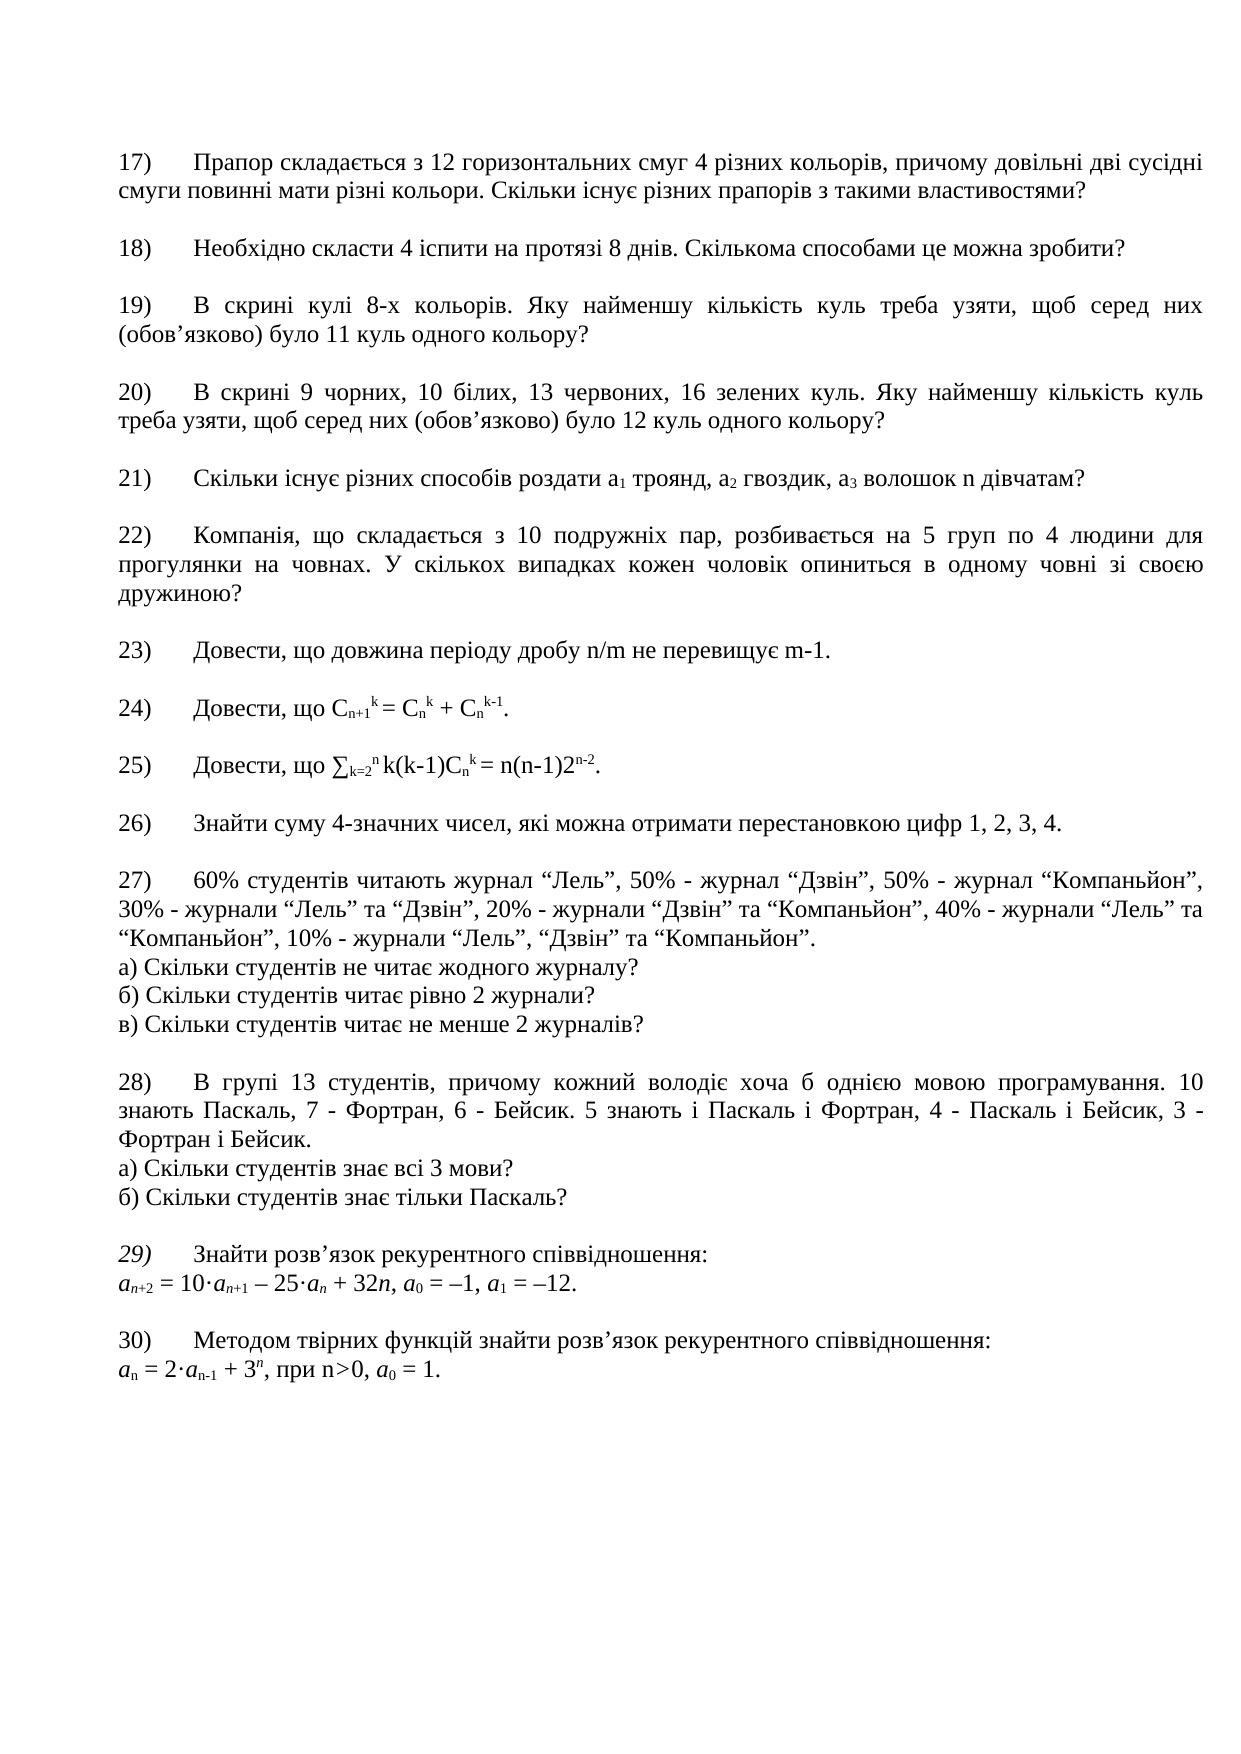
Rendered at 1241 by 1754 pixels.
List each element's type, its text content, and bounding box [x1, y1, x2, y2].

list an+2 = 10·an+1 – 25·an + 32n, a0 = –1, a1 = –12. [118, 1268, 1205, 1297]
list б) Скільки студентів читає рівно 2 журнали? [118, 981, 1205, 1009]
list б) Скільки студентів знає тільки Паскаль? [118, 1182, 1205, 1211]
list Компанiя, що складається з 10 подружнiх пар, розбивається на 5 груп по 4 людини для прогулянки на човнах. У скiлькох випадках кожен чоловiк опиниться в одному човнi зі своєю дружиною? [118, 521, 1205, 607]
list В групі 13 студентів, причому кожний володіє хоча б однією мовою програмування. 10 знають Паскаль, 7 - Фортран, 6 - Бейсик. 5 знають і Паскаль і Фортран, 4 - Паскаль і Бейсик, 3 - Фортран і Бейсик. [118, 1067, 1205, 1153]
list 60% студентів читають журнал “Лель”, 50% - журнал “Дзвін”, 50% - журнал “Компаньйон”, 30% - журнали “Лель” та “Дзвін”, 20% - журнали “Дзвін” та “Компаньйон”, 40% - журнали “Лель” та “Компаньйон”, 10% - журнали “Лель”, “Дзвін” та “Компаньйон”. [118, 866, 1205, 952]
list Необхідно скласти 4 іспити на протязі 8 днів. Скількома способами це можна зробити? [118, 233, 1205, 262]
list Прапор складається з 12 горизонтальних смуг 4 різних кольорів, причому довільні дві сусідні смуги повинні мати різні кольори. Скільки існує різних прапорів з такими властивостями? [118, 147, 1205, 204]
list а) Скільки студентів не читає жодного журналу? [118, 952, 1205, 981]
list Довести, що довжина періоду дробу n/m не перевищує m-1. [118, 636, 1205, 664]
list an = 2·an-1 + 3n, при n>0, a0 = 1. [118, 1354, 1205, 1383]
list в) Скільки студентів читає не менше 2 журналів? [118, 1009, 1205, 1038]
list а) Скільки студентів знає всі 3 мови? [118, 1153, 1205, 1182]
list В скрині кулі 8-х кольорів. Яку найменшу кількість куль треба узяти, щоб серед них (обов’язково) було 11 куль одного кольору? [118, 291, 1205, 348]
list Методом твірних функцій знайти розв’язок рекурентного співвідношення: [118, 1326, 1205, 1354]
list Знайти розв’язок рекурентного співвідношення: [118, 1239, 1205, 1268]
list Знайти суму 4-значних чисел, які можна отримати перестановкою цифр 1, 2, 3, 4. [118, 808, 1205, 837]
list В скрині 9 чорних, 10 білих, 13 червоних, 16 зелених куль. Яку найменшу кількість куль треба узяти, щоб серед них (обов’язково) було 12 куль одного кольору? [118, 377, 1205, 434]
list Скільки існує різних способів роздати а1 троянд, а2 гвоздик, а3 волошок n дівчатам? [118, 463, 1205, 492]
list Довести, що ∑k=2n k(k-1)Cnk = n(n-1)2n-2. [118, 751, 1205, 779]
list Довести, що Cn+1k = Cnk + Cnk-1. [118, 693, 1205, 722]
